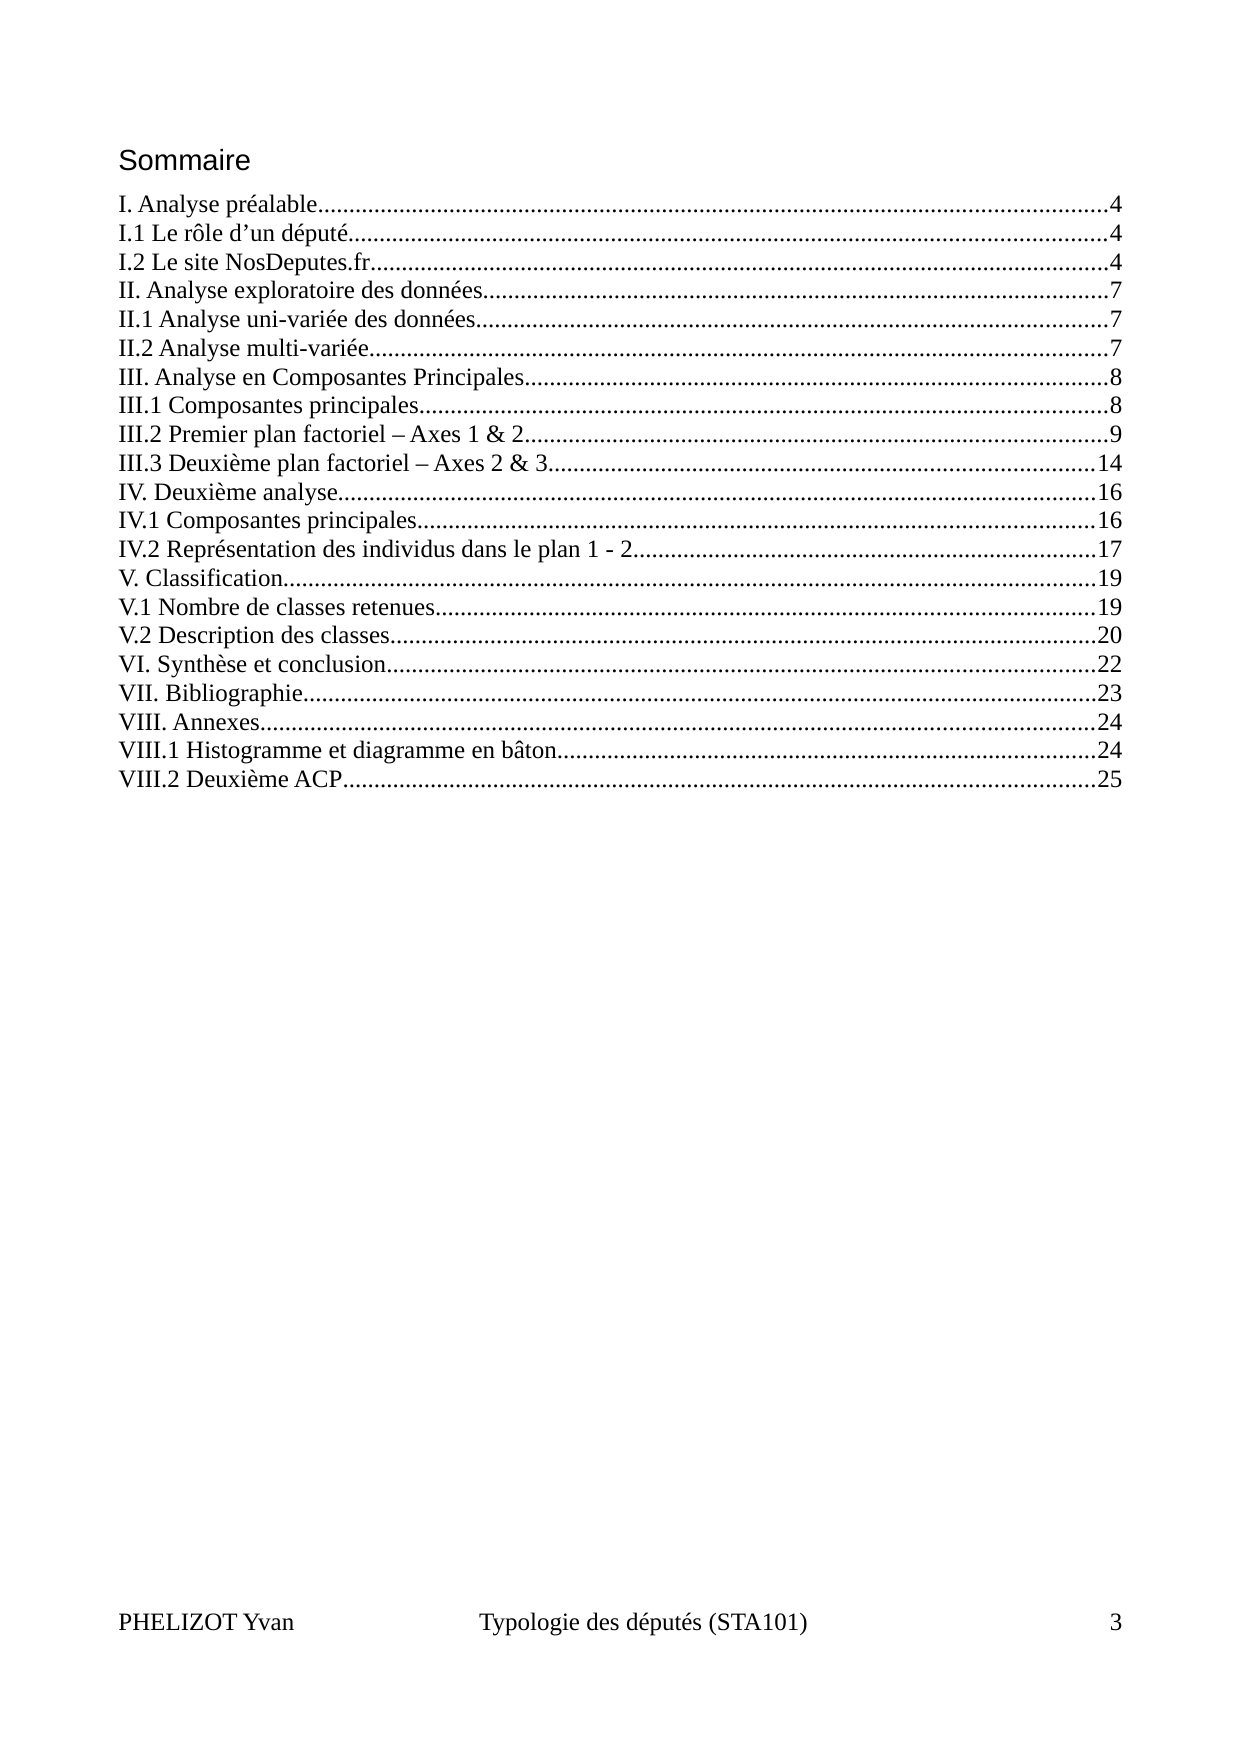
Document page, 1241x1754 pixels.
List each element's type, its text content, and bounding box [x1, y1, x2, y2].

text VII. Bibliographie 23 [118, 678, 1122, 707]
text III.2 Premier plan factoriel – Axes 1 & 2 9 [118, 419, 1122, 448]
text III.3 Deuxième plan factoriel – Axes 2 & 3 14 [118, 448, 1122, 477]
text VIII. Annexes 24 [118, 707, 1122, 735]
text III. Analyse en Composantes Principales 8 [118, 362, 1122, 390]
text II.1 Analyse uni-variée des données 7 [118, 304, 1122, 333]
text VIII.1 Histogramme et diagramme en bâton 24 [118, 735, 1122, 764]
subtitle Sommaire [118, 143, 1122, 177]
text I.2 Le site NosDeputes.fr 4 [118, 247, 1122, 275]
text VI. Synthèse et conclusion 22 [118, 649, 1122, 678]
text IV.2 Représentation des individus dans le plan 1 - 2 17 [118, 534, 1122, 563]
text IV.1 Composantes principales 16 [118, 505, 1122, 534]
text IV. Deuxième analyse 16 [118, 477, 1122, 505]
text I.1 Le rôle d’un député 4 [118, 218, 1122, 247]
text V. Classification 19 [118, 563, 1122, 592]
text II. Analyse exploratoire des données 7 [118, 275, 1122, 304]
text VIII.2 Deuxième ACP 25 [118, 764, 1122, 793]
text V.2 Description des classes 20 [118, 620, 1122, 649]
text V.1 Nombre de classes retenues 19 [118, 592, 1122, 620]
text I. Analyse préalable 4 [118, 189, 1122, 218]
text III.1 Composantes principales 8 [118, 390, 1122, 419]
text II.2 Analyse multi-variée 7 [118, 333, 1122, 362]
